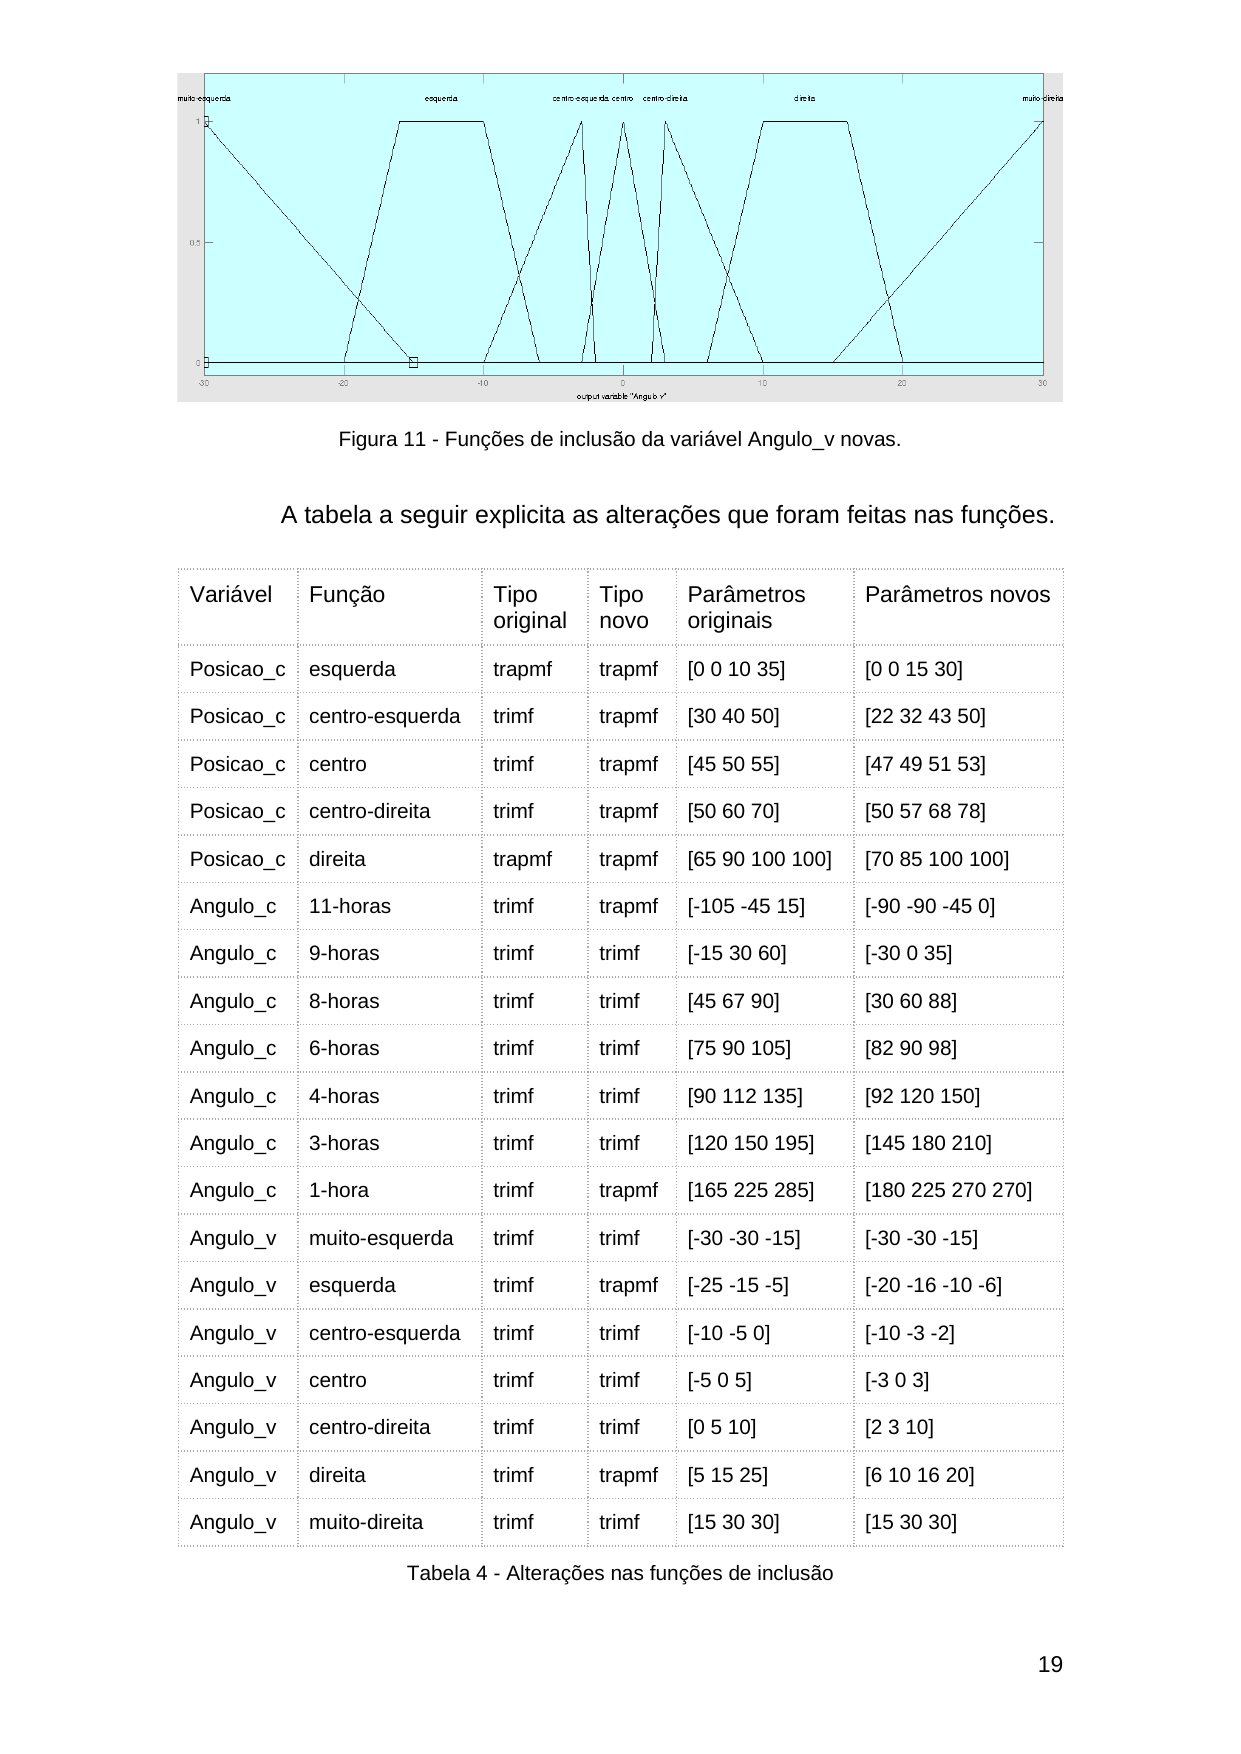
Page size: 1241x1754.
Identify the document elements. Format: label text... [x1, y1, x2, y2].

table_cell Angulo_c [179, 976, 298, 1023]
table_cell trimf [482, 739, 588, 787]
table_header Parâmetros novos [854, 568, 1063, 644]
table_cell Angulo_v [179, 1213, 298, 1261]
table_cell trimf [482, 1261, 588, 1308]
table_cell trapmf [588, 1261, 676, 1308]
table_cell centro-direita [298, 787, 482, 834]
table_cell [0 0 15 30] [854, 644, 1063, 692]
table_cell trimf [482, 976, 588, 1023]
table_cell muito-direita [298, 1498, 482, 1545]
table_cell [75 90 105] [676, 1024, 854, 1071]
table_cell trapmf [588, 881, 676, 929]
table_cell 11-horas [298, 881, 482, 929]
table_cell Posicao_c [179, 739, 298, 787]
table_cell trimf [482, 692, 588, 739]
table_cell [30 40 50] [676, 692, 854, 739]
table_cell centro [298, 739, 482, 787]
table_cell trimf [482, 1118, 588, 1166]
table_cell trapmf [588, 1450, 676, 1497]
table_cell Posicao_c [179, 644, 298, 692]
table_cell [-10 -5 0] [676, 1308, 854, 1355]
table_cell [-5 0 5] [676, 1355, 854, 1403]
table_cell centro-direita [298, 1403, 482, 1450]
table_header Parâmetros originais [676, 568, 854, 644]
table_cell centro [298, 1355, 482, 1403]
table_cell centro-esquerda [298, 1308, 482, 1355]
table_cell trapmf [482, 644, 588, 692]
table_cell [65 90 100 100] [676, 834, 854, 881]
table_cell Posicao_c [179, 692, 298, 739]
table_cell trapmf [588, 692, 676, 739]
table_cell [70 85 100 100] [854, 834, 1063, 881]
table_cell [5 15 25] [676, 1450, 854, 1497]
table_header Função [298, 568, 482, 644]
table_cell esquerda [298, 644, 482, 692]
table_cell trimf [588, 1213, 676, 1261]
table_cell 3-horas [298, 1118, 482, 1166]
table_cell trimf [482, 1166, 588, 1213]
table_cell [-30 0 35] [854, 929, 1063, 976]
table_cell [-3 0 3] [854, 1355, 1063, 1403]
table_cell 6-horas [298, 1024, 482, 1071]
table_header Tipo novo [588, 568, 676, 644]
table_cell Angulo_v [179, 1355, 298, 1403]
table_header Variável [179, 568, 298, 644]
text Tabela 4 - Alterações nas funções de inclusão [177, 1561, 1063, 1584]
table_cell trimf [482, 929, 588, 976]
table_cell trimf [482, 1024, 588, 1071]
table_cell trapmf [588, 834, 676, 881]
table_cell Angulo_c [179, 1166, 298, 1213]
text A tabela a seguir explicita as alterações que foram feitas nas funções. [177, 500, 1063, 529]
table_cell trapmf [588, 1166, 676, 1213]
table_cell Angulo_v [179, 1403, 298, 1450]
table_cell Posicao_c [179, 834, 298, 881]
table_cell [180 225 270 270] [854, 1166, 1063, 1213]
table_cell [6 10 16 20] [854, 1450, 1063, 1497]
table_cell [15 30 30] [854, 1498, 1063, 1545]
table_cell Angulo_v [179, 1308, 298, 1355]
table_cell [50 60 70] [676, 787, 854, 834]
table_cell Angulo_c [179, 929, 298, 976]
table_cell trimf [588, 1118, 676, 1166]
table_cell [45 50 55] [676, 739, 854, 787]
table_cell trimf [482, 1450, 588, 1497]
table_cell trimf [588, 1071, 676, 1118]
table_cell trapmf [482, 834, 588, 881]
table_cell [92 120 150] [854, 1071, 1063, 1118]
table_header Tipo original [482, 568, 588, 644]
table_cell trimf [482, 1071, 588, 1118]
table_cell [0 0 10 35] [676, 644, 854, 692]
table_cell [145 180 210] [854, 1118, 1063, 1166]
table_cell [-105 -45 15] [676, 881, 854, 929]
table_cell 8-horas [298, 976, 482, 1023]
table_cell 4-horas [298, 1071, 482, 1118]
table_cell Angulo_c [179, 1024, 298, 1071]
table_cell muito-esquerda [298, 1213, 482, 1261]
table_cell trimf [482, 881, 588, 929]
table_cell trimf [588, 1308, 676, 1355]
table_cell Angulo_v [179, 1450, 298, 1497]
table_cell [50 57 68 78] [854, 787, 1063, 834]
table_cell Angulo_v [179, 1498, 298, 1545]
table_cell centro-esquerda [298, 692, 482, 739]
text Figura 11 - Funções de inclusão da variável Angulo_v novas. [177, 427, 1063, 451]
table_cell direita [298, 1450, 482, 1497]
table_cell trimf [588, 1355, 676, 1403]
table_cell 1-hora [298, 1166, 482, 1213]
table_cell trapmf [588, 644, 676, 692]
table_cell Angulo_c [179, 1071, 298, 1118]
table_cell trimf [588, 929, 676, 976]
table_cell [0 5 10] [676, 1403, 854, 1450]
table_cell [90 112 135] [676, 1071, 854, 1118]
table_cell trimf [482, 1213, 588, 1261]
table_cell direita [298, 834, 482, 881]
table_cell esquerda [298, 1261, 482, 1308]
table_cell [-10 -3 -2] [854, 1308, 1063, 1355]
table_cell [2 3 10] [854, 1403, 1063, 1450]
table_cell trapmf [588, 739, 676, 787]
table_cell [30 60 88] [854, 976, 1063, 1023]
table_cell [22 32 43 50] [854, 692, 1063, 739]
table_cell trimf [482, 1498, 588, 1545]
table_cell [82 90 98] [854, 1024, 1063, 1071]
table_cell Angulo_c [179, 1118, 298, 1166]
table_cell Posicao_c [179, 787, 298, 834]
table_cell [-90 -90 -45 0] [854, 881, 1063, 929]
table_cell trimf [482, 787, 588, 834]
table_cell [47 49 51 53] [854, 739, 1063, 787]
table_cell 9-horas [298, 929, 482, 976]
table_cell [-30 -30 -15] [676, 1213, 854, 1261]
table_cell trimf [482, 1355, 588, 1403]
table_cell [45 67 90] [676, 976, 854, 1023]
table_cell trimf [588, 1403, 676, 1450]
table_cell Angulo_c [179, 881, 298, 929]
table_cell trimf [588, 1498, 676, 1545]
table_cell trimf [588, 1024, 676, 1071]
table_cell [-15 30 60] [676, 929, 854, 976]
table_cell [-25 -15 -5] [676, 1261, 854, 1308]
table_cell trimf [482, 1308, 588, 1355]
table_cell [165 225 285] [676, 1166, 854, 1213]
table_cell [15 30 30] [676, 1498, 854, 1545]
table_cell trapmf [588, 787, 676, 834]
picture [177, 73, 1063, 402]
table_cell trimf [482, 1403, 588, 1450]
table_cell Angulo_v [179, 1261, 298, 1308]
table_cell [-20 -16 -10 -6] [854, 1261, 1063, 1308]
table_cell [-30 -30 -15] [854, 1213, 1063, 1261]
table_cell trimf [588, 976, 676, 1023]
table_cell [120 150 195] [676, 1118, 854, 1166]
